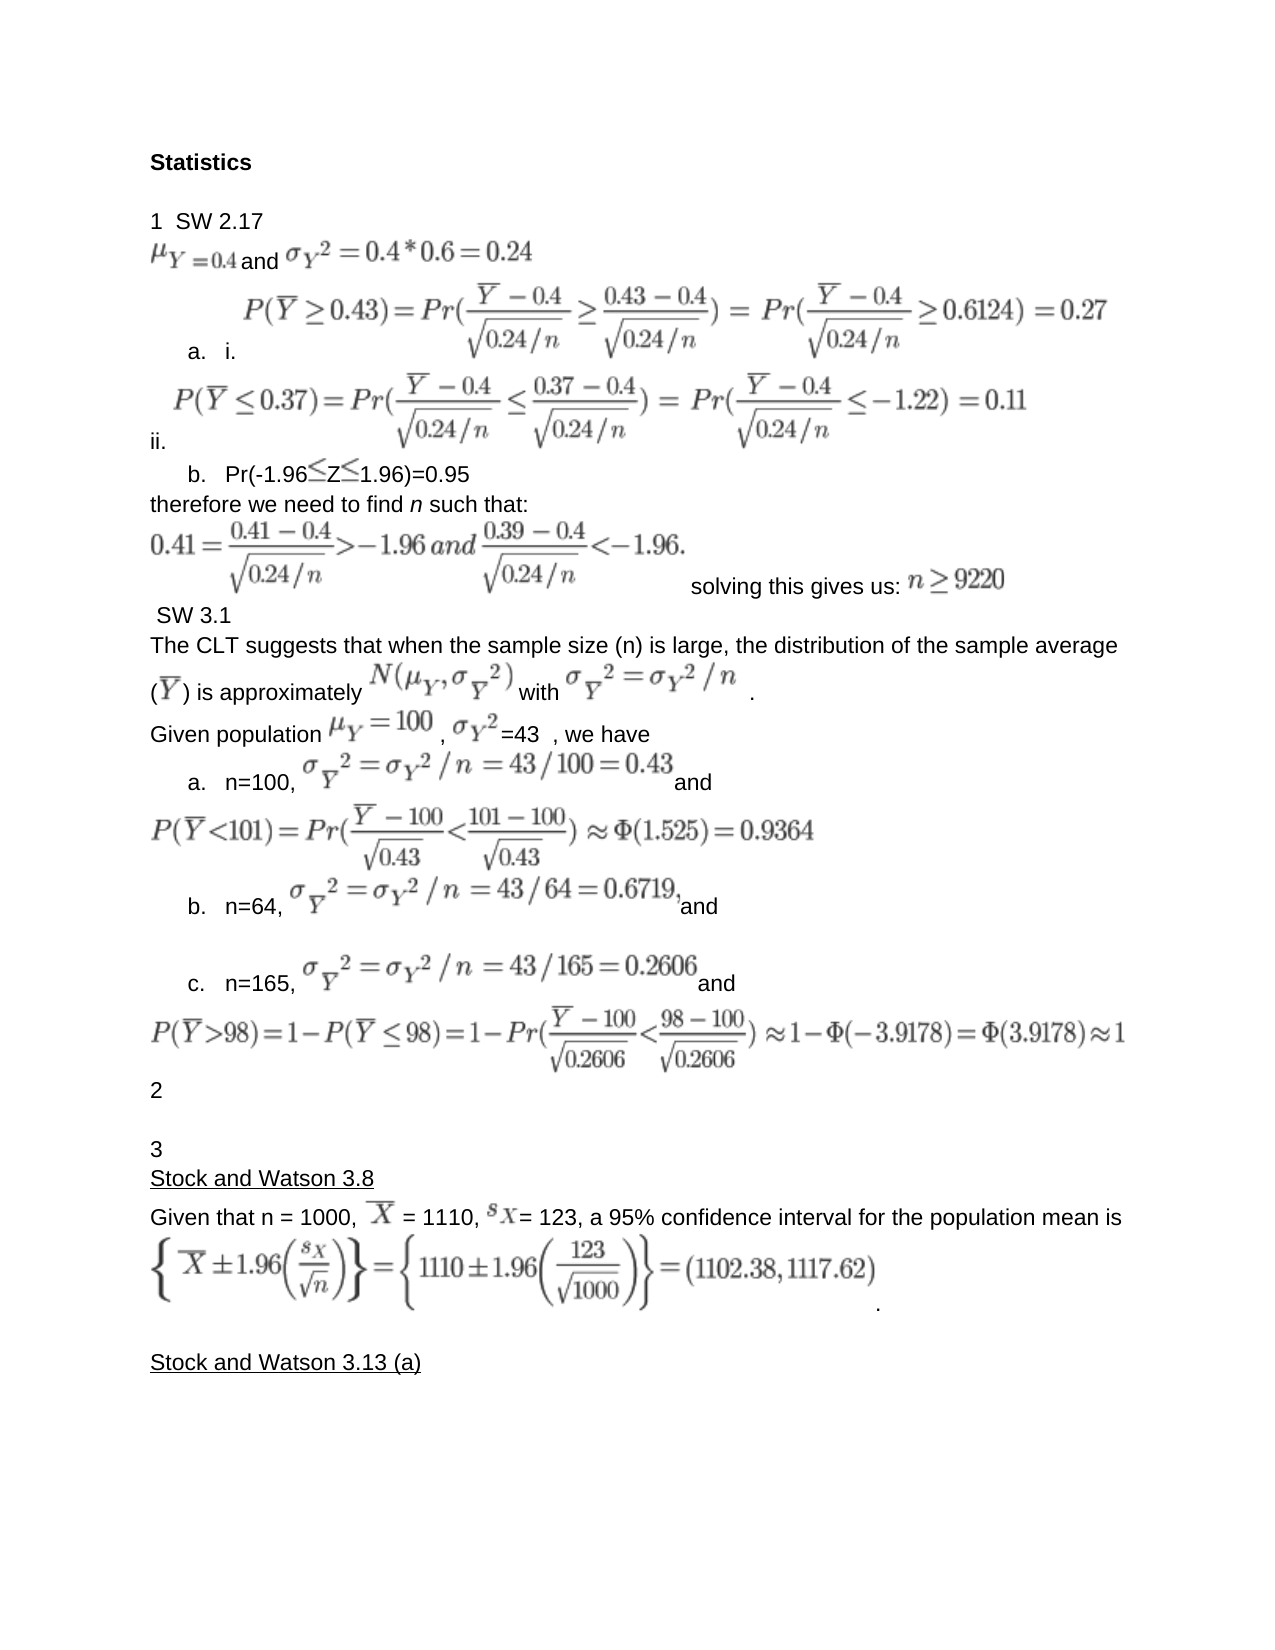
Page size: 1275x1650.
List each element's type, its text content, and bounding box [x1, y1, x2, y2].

text 1 SW 2.17 [150, 209, 1125, 234]
picture [285, 238, 533, 270]
picture [150, 242, 241, 270]
picture [150, 1233, 876, 1312]
picture [172, 367, 1028, 450]
picture [242, 278, 1110, 360]
text Given that n = 1000, = 1110, = 123, a 95% confidence interval for the population mean is . [150, 1195, 1125, 1317]
picture [307, 457, 327, 483]
picture [363, 1195, 397, 1225]
picture [328, 709, 433, 743]
text solving this gives us: [150, 521, 1125, 599]
picture [565, 661, 737, 701]
picture [150, 520, 685, 595]
picture [302, 952, 698, 992]
text Given population , =43 , we have [150, 709, 1125, 747]
picture [150, 1000, 1125, 1074]
picture [340, 457, 360, 483]
picture [452, 712, 501, 743]
picture [289, 875, 680, 915]
text and [150, 238, 1125, 274]
text SW 3.1 [150, 603, 1125, 628]
picture [157, 671, 183, 701]
text Statistics [150, 150, 1125, 176]
text The CLT suggests that when the sample size (n) is large, the distribution of the sample average () is approximately with . [150, 632, 1125, 706]
picture [368, 661, 513, 701]
list n=64, and [187, 876, 1125, 920]
picture [486, 1203, 519, 1225]
picture [907, 567, 1005, 595]
text Stock and Watson 3.13 (a) [150, 1350, 1125, 1375]
text ii. [150, 368, 1125, 454]
list n=165, and [187, 953, 1125, 997]
list n=100, and [187, 751, 1125, 795]
picture [302, 750, 674, 790]
text therefore we need to find n such that: [150, 491, 1125, 517]
text 2 [150, 1078, 1125, 1103]
list i. [187, 278, 1125, 364]
picture [150, 798, 814, 872]
text 3 [150, 1136, 1125, 1162]
list Pr(-1.96Z1.96)=0.95 [187, 458, 1125, 488]
text Stock and Watson 3.8 [150, 1166, 1125, 1191]
